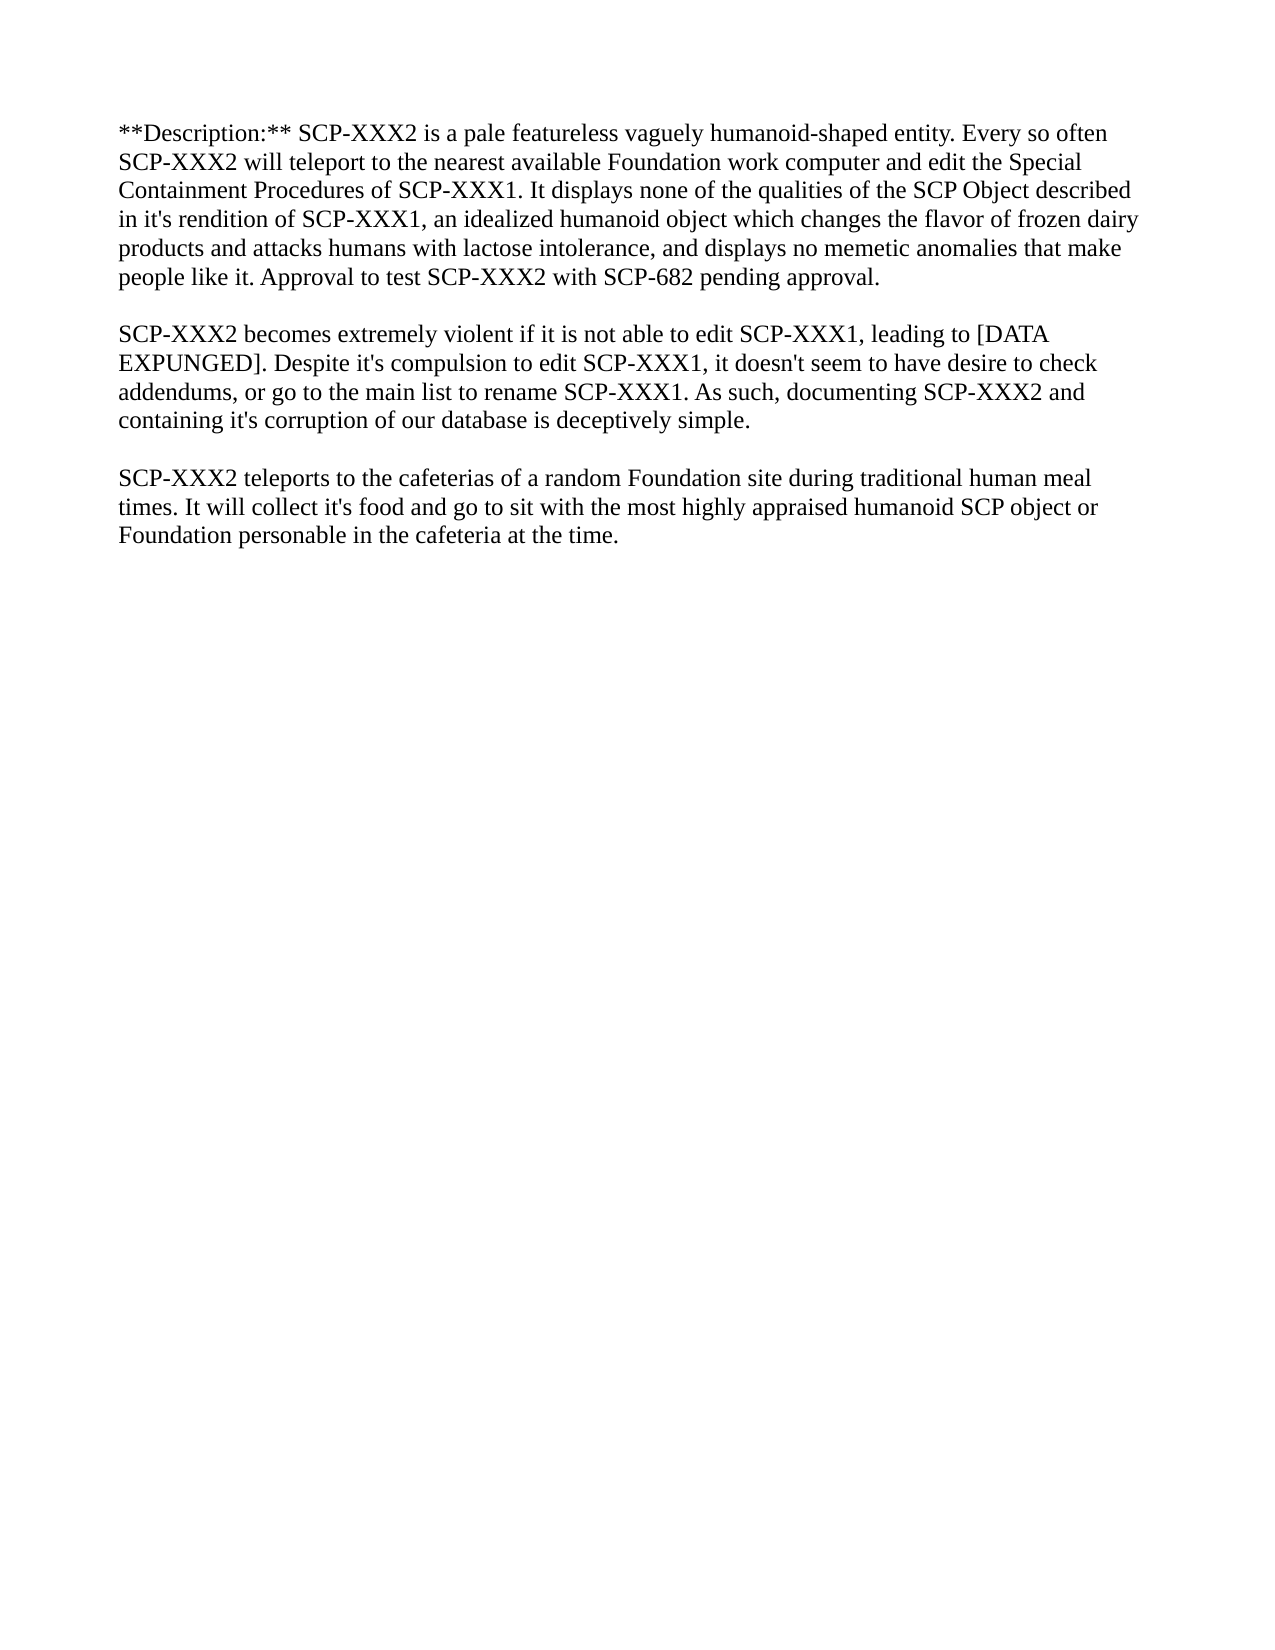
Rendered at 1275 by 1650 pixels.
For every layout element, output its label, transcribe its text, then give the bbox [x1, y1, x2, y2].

text **Description:** SCP-XXX2 is a pale featureless vaguely humanoid-shaped entity. Every so often SCP-XXX2 will teleport to the nearest available Foundation work computer and edit the Special Containment Procedures of SCP-XXX1. It displays none of the qualities of the SCP Object described in it's rendition of SCP-XXX1, an idealized humanoid object which changes the flavor of frozen dairy products and attacks humans with lactose intolerance, and displays no memetic anomalies that make people like it. Approval to test SCP-XXX2 with SCP-682 pending approval. [118, 118, 1157, 291]
text SCP-XXX2 becomes extremely violent if it is not able to edit SCP-XXX1, leading to [DATA EXPUNGED]. Despite it's compulsion to edit SCP-XXX1, it doesn't seem to have desire to check addendums, or go to the main list to rename SCP-XXX1. As such, documenting SCP-XXX2 and containing it's corruption of our database is deceptively simple. [118, 319, 1157, 434]
text SCP-XXX2 teleports to the cafeterias of a random Foundation site during traditional human meal times. It will collect it's food and go to sit with the most highly appraised humanoid SCP object or Foundation personable in the cafeteria at the time. [118, 463, 1157, 549]
